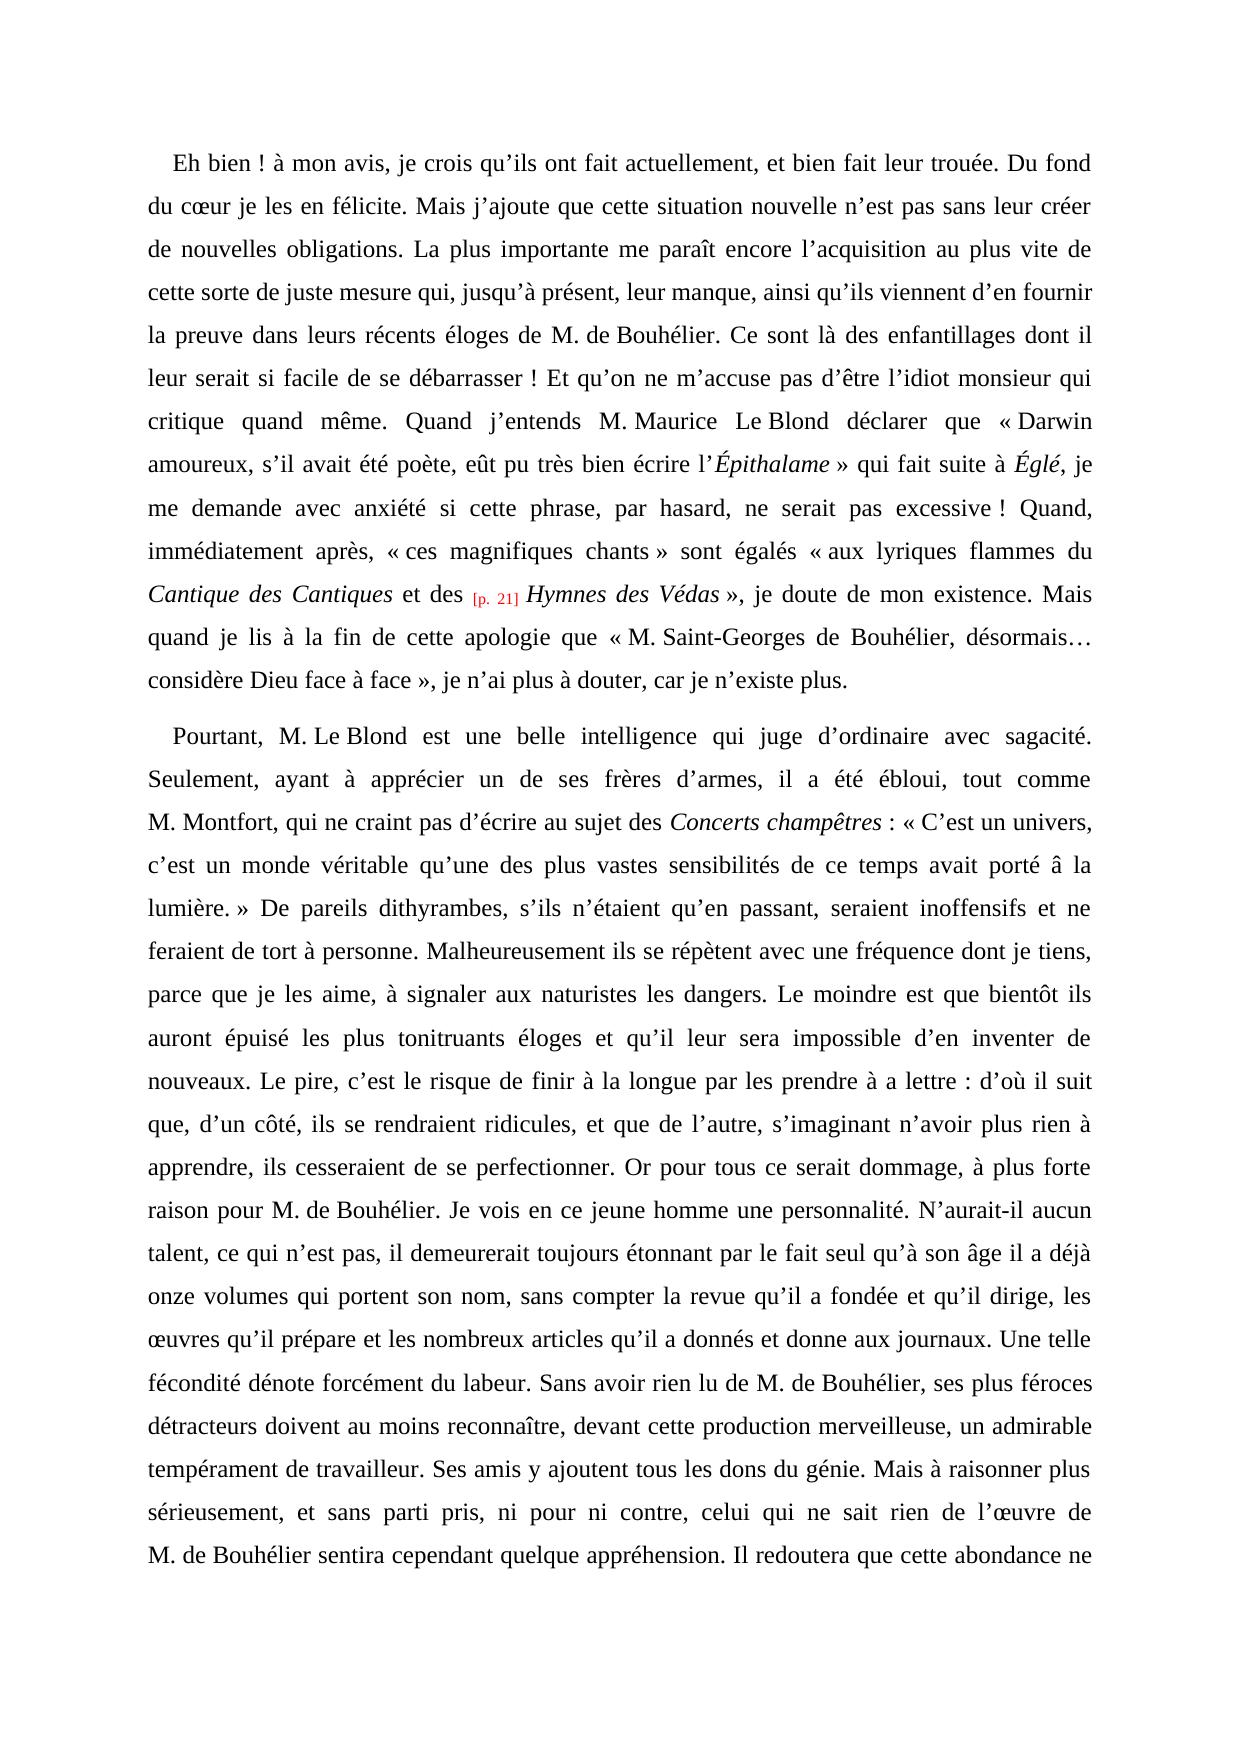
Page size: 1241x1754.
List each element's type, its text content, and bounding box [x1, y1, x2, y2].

text Eh bien ! à mon avis, je crois qu’ils ont fait actuellement, et bien fait leur trouée. Du fond du cœur je les en félicite. Mais j’ajoute que cette situation nouvelle n’est pas sans leur créer de nouvelles obligations. La plus importante me paraît encore l’acquisition au plus vite de cette sorte de juste mesure qui, jusqu’à présent, leur manque, ainsi qu’ils viennent d’en fournir la preuve dans leurs récents éloges de M. de Bouhélier. Ce sont là des enfantillages dont il leur serait si facile de se débarrasser ! Et qu’on ne m’accuse pas d’être l’idiot monsieur qui critique quand même. Quand j’entends M. Maurice Le Blond déclarer que « Darwin amoureux, s’il avait été poète, eût pu très bien écrire l’Épithalame » qui fait suite à Églé, je me demande avec anxiété si cette phrase, par hasard, ne serait pas excessive ! Quand, immédiatement après, « ces magnifiques chants » sont égalés « aux lyriques flammes du Cantique des Cantiques et des [p. 21] Hymnes des Védas », je doute de mon existence. Mais quand je lis à la fin de cette apologie que « M. Saint-Georges de Bouhélier, désormais… considère Dieu face à face », je n’ai plus à douter, car je n’existe plus. [148, 148, 1093, 694]
text Pourtant, M. Le Blond est une belle intelligence qui juge d’ordinaire avec sagacité. Seulement, ayant à apprécier un de ses frères d’armes, il a été ébloui, tout comme M. Montfort, qui ne craint pas d’écrire au sujet des Concerts champêtres : « C’est un univers, c’est un monde véritable qu’une des plus vastes sensibilités de ce temps avait porté â la lumière. » De pareils dithyrambes, s’ils n’étaient qu’en passant, seraient inoffensifs et ne feraient de tort à personne. Malheureusement ils se répètent avec une fréquence dont je tiens, parce que je les aime, à signaler aux naturistes les dangers. Le moindre est que bientôt ils auront épuisé les plus tonitruants éloges et qu’il leur sera impossible d’en inventer de nouveaux. Le pire, c’est le risque de finir à la longue par les prendre à a lettre : d’où il suit que, d’un côté, ils se rendraient ridicules, et que de l’autre, s’imaginant n’avoir plus rien à apprendre, ils cesseraient de se perfectionner. Or pour tous ce serait dommage, à plus forte raison pour M. de Bouhélier. Je vois en ce jeune homme une personnalité. N’aurait-il aucun talent, ce qui n’est pas, il demeurerait toujours étonnant par le fait seul qu’à son âge il a déjà onze volumes qui portent son nom, sans compter la revue qu’il a fondée et qu’il dirige, les œuvres qu’il prépare et les nombreux articles qu’il a donnés et donne aux journaux. Une telle fécondité dénote forcément du labeur. Sans avoir rien lu de M. de Bouhélier, ses plus féroces détracteurs doivent au moins reconnaître, devant cette production merveilleuse, un admirable tempérament de travailleur. Ses amis y ajoutent tous les dons du génie. Mais à raisonner plus sérieusement, et sans parti pris, ni pour ni contre, celui qui ne sait rien de l’œuvre de M. de Bouhélier sentira cependant quelque appréhension. Il redoutera que cette abondance ne [148, 721, 1093, 1569]
